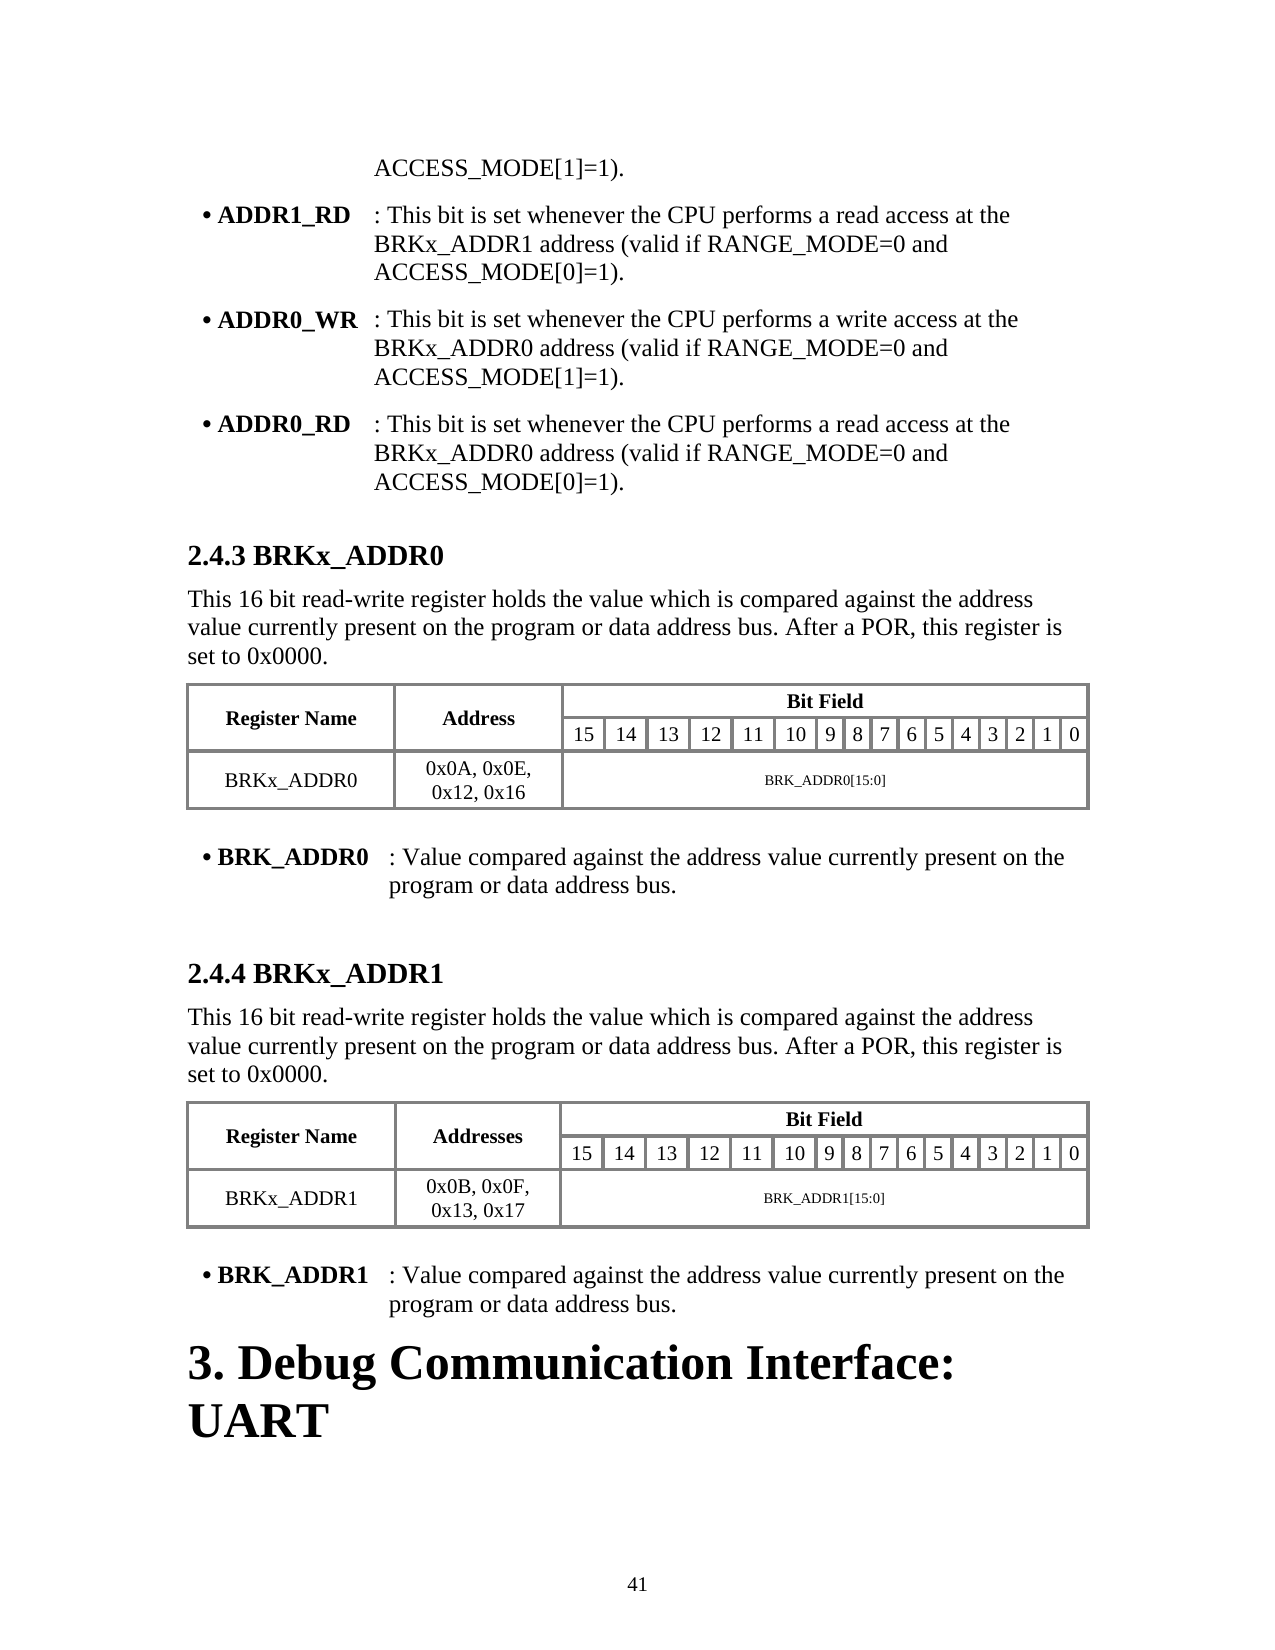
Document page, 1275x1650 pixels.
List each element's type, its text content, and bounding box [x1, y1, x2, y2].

table_header Addresses [397, 1104, 559, 1168]
table_header [187, 1257, 199, 1333]
table_header Bit Field [562, 1104, 1086, 1134]
table_cell 12 [690, 1138, 729, 1168]
table_cell : This bit is set whenever the CPU performs a write access at the BRKx_ADDR0 address (valid if RANGE_MODE=0 and ACCESS_MODE[1]=1). [371, 302, 1088, 406]
text 2.4.4 BRKx_ADDR1 [187, 956, 1088, 989]
table_cell BRK_ADDR1[15:0] [562, 1171, 1086, 1225]
table_cell 1 [1035, 719, 1059, 749]
table_cell [187, 150, 199, 197]
table_cell 1 [1035, 1138, 1059, 1168]
table_cell 9 [818, 719, 842, 749]
table_header Bit Field [564, 686, 1086, 716]
table_cell ACCESS_MODE[1]=1). [371, 150, 1088, 197]
table_cell • ADDR0_WR [200, 302, 371, 406]
table_cell 9 [818, 1138, 841, 1168]
table_cell 10 [775, 1138, 814, 1168]
text 2.4.3 BRKx_ADDR0 [187, 538, 1088, 571]
table_cell 0x0B, 0x0F, 0x13, 0x17 [397, 1171, 559, 1225]
table_cell [187, 406, 199, 511]
table_cell 0x0A, 0x0E, 0x12, 0x16 [396, 753, 561, 807]
table_cell 6 [900, 719, 924, 749]
table_cell • ADDR1_RD [200, 197, 371, 302]
table_cell [200, 150, 371, 197]
table_cell BRKx_ADDR1 [189, 1171, 394, 1225]
table_cell 7 [873, 719, 896, 749]
table_cell 3 [981, 1138, 1005, 1168]
text This 16 bit read-write register holds the value which is compared against the address value currently present on the program or data address bus. After a POR, this register is set to 0x0000. [187, 1002, 1088, 1088]
table_cell 8 [846, 719, 869, 749]
table_cell 7 [872, 1138, 896, 1168]
table_cell 15 [562, 1138, 601, 1168]
table_header • BRK_ADDR0 [200, 839, 386, 956]
table_header [187, 839, 199, 956]
table_cell 5 [926, 1138, 950, 1168]
table_cell 13 [647, 1138, 686, 1168]
table_cell 12 [691, 719, 730, 749]
table_header Register Name [189, 686, 393, 749]
table_cell 0 [1062, 719, 1086, 749]
table_cell 15 [564, 719, 603, 749]
table_cell 11 [732, 1138, 771, 1168]
table_cell 4 [954, 719, 978, 749]
table_cell 6 [899, 1138, 923, 1168]
table_cell 13 [649, 719, 688, 749]
text 3. Debug Communication Interface: UART [187, 1333, 1088, 1448]
table_header Register Name [189, 1104, 394, 1168]
table_cell : This bit is set whenever the CPU performs a read access at the BRKx_ADDR1 address (valid if RANGE_MODE=0 and ACCESS_MODE[0]=1). [371, 197, 1088, 302]
table_cell 2 [1008, 1138, 1032, 1168]
table_cell [187, 302, 199, 406]
table_cell • ADDR0_RD [200, 406, 371, 511]
table_cell 10 [776, 719, 815, 749]
table_cell : This bit is set whenever the CPU performs a read access at the BRKx_ADDR0 address (valid if RANGE_MODE=0 and ACCESS_MODE[0]=1). [371, 406, 1088, 511]
table_cell 3 [981, 719, 1005, 749]
table_cell 2 [1008, 719, 1032, 749]
table_cell 11 [734, 719, 773, 749]
text This 16 bit read-write register holds the value which is compared against the address value currently present on the program or data address bus. After a POR, this register is set to 0x0000. [187, 584, 1088, 670]
table_cell 8 [845, 1138, 869, 1168]
table_cell BRKx_ADDR0 [189, 753, 393, 807]
table_header : Value compared against the address value currently present on the program or data address bus. [386, 1257, 1088, 1333]
table_cell 5 [927, 719, 951, 749]
table_cell [187, 197, 199, 302]
table_header Address [396, 686, 561, 749]
table_header • BRK_ADDR1 [200, 1257, 386, 1333]
table_header : Value compared against the address value currently present on the program or data address bus. [386, 839, 1088, 956]
table_cell 4 [954, 1138, 977, 1168]
table_cell 14 [606, 719, 645, 749]
table_cell 14 [605, 1138, 644, 1168]
table_cell 0 [1062, 1138, 1086, 1168]
table_cell BRK_ADDR0[15:0] [564, 753, 1086, 807]
